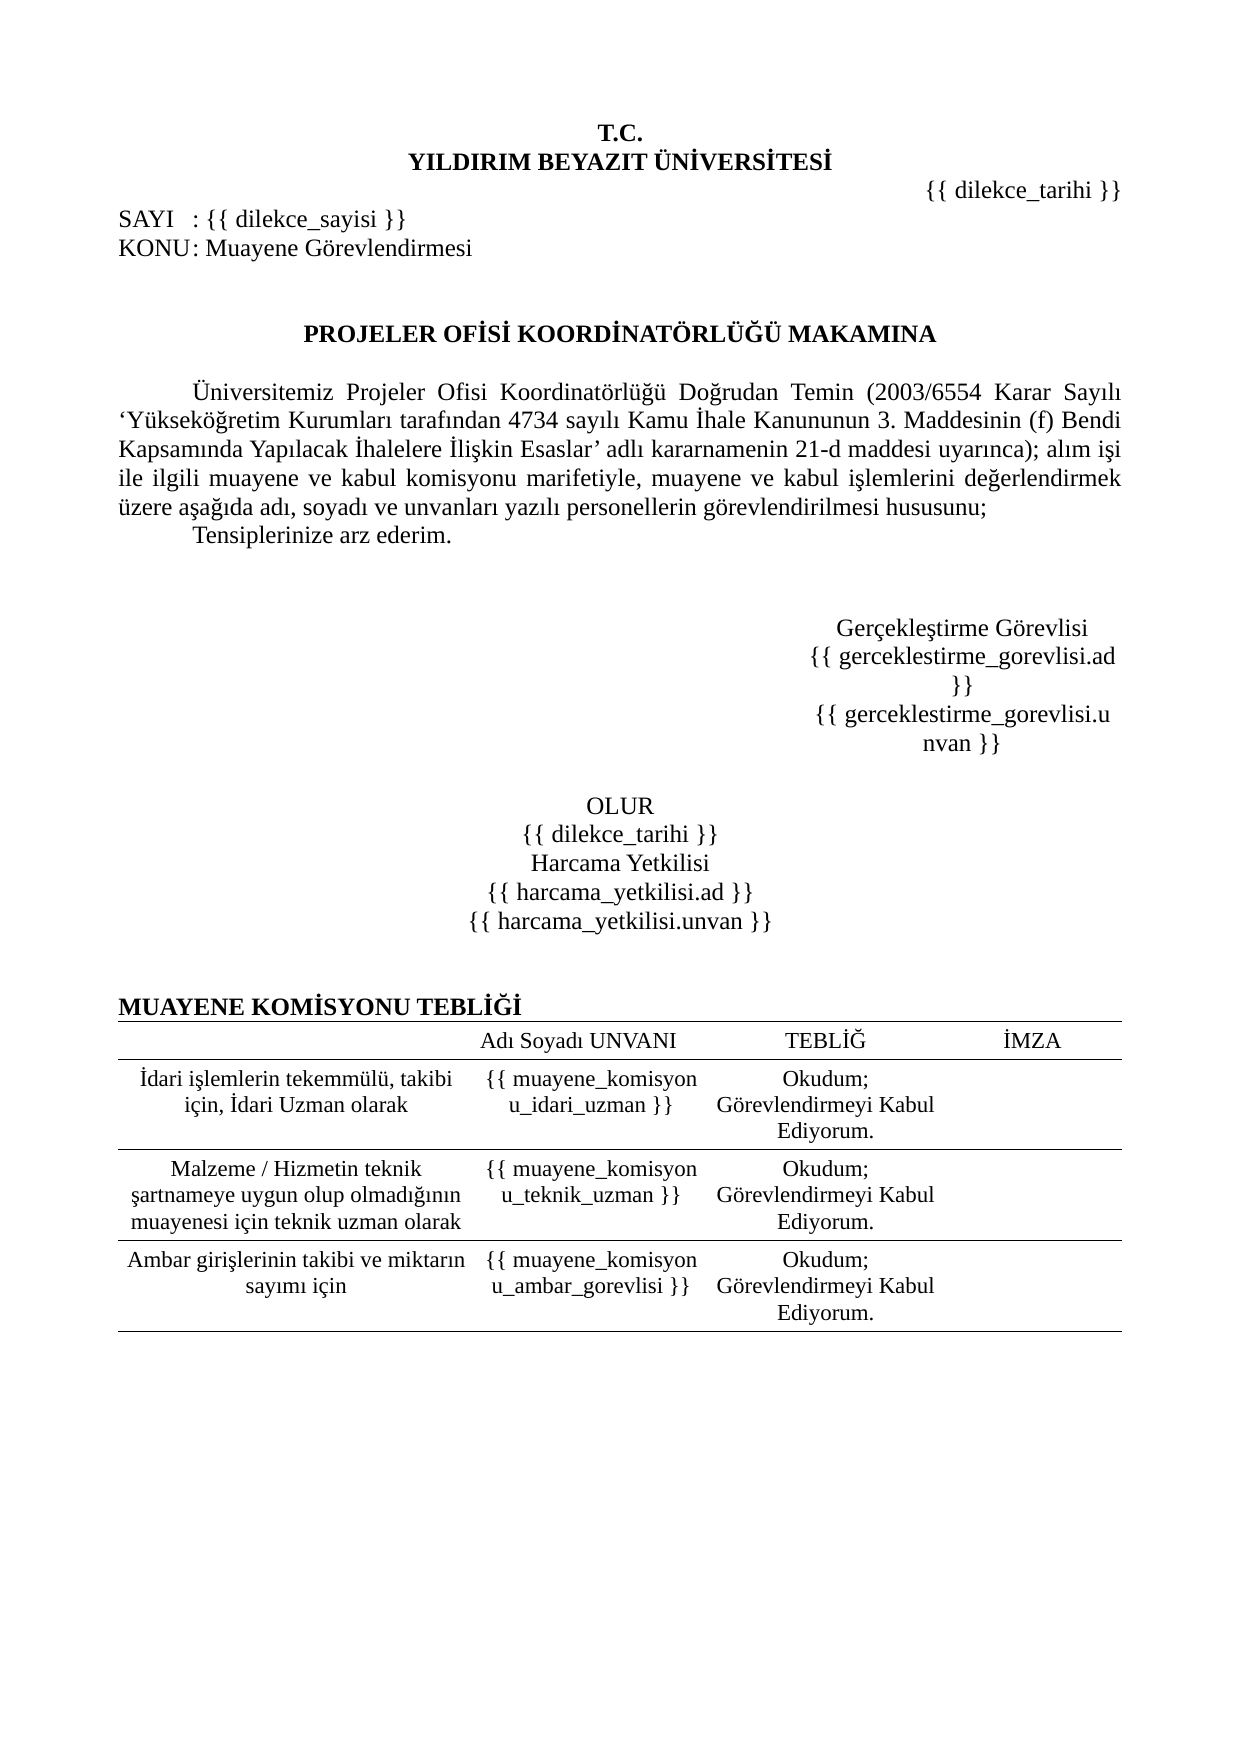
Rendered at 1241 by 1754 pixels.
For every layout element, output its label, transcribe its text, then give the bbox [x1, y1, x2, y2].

table_header İMZA [943, 1022, 1122, 1059]
table_cell [943, 1241, 1122, 1331]
table_header [118, 1022, 474, 1059]
text Harcama Yetkilisi [118, 848, 1122, 877]
table_header [118, 549, 802, 762]
table_cell {{ muayene_komisyonu_ambar_gorevlisi }} [474, 1241, 708, 1331]
text {{ dilekce_tarihi }} [118, 819, 1122, 848]
text {{ harcama_yetkilisi.unvan }} [118, 906, 1122, 934]
table_header Adı Soyadı UNVANI [474, 1022, 708, 1059]
table_header Gerçekleştirme Görevlisi {{ gerceklestirme_gorevlisi.ad }} {{ gerceklestirme_gorevlisi.unvan }} [802, 549, 1122, 762]
table_cell Ambar girişlerinin takibi ve miktarın sayımı için [118, 1241, 474, 1331]
text SAYI : {{ dilekce_sayisi }} [118, 204, 1122, 233]
table_cell {{ muayene_komisyonu_idari_uzman }} [474, 1060, 708, 1149]
table_cell Okudum; Görevlendirmeyi Kabul Ediyorum. [708, 1241, 943, 1331]
table_cell Malzeme / Hizmetin teknik şartnameye uygun olup olmadığının muayenesi için teknik uzman olarak [118, 1150, 474, 1240]
text PROJELER OFİSİ KOORDİNATÖRLÜĞÜ MAKAMINA [118, 319, 1122, 348]
text {{ harcama_yetkilisi.ad }} [118, 877, 1122, 906]
text OLUR [118, 791, 1122, 819]
table_cell Okudum; Görevlendirmeyi Kabul Ediyorum. [708, 1150, 943, 1240]
table_header TEBLİĞ [708, 1022, 943, 1059]
text {{ dilekce_tarihi }} [118, 176, 1122, 204]
text Tensiplerinize arz ederim. [118, 521, 1122, 549]
text MUAYENE KOMİSYONU TEBLİĞİ [118, 992, 1122, 1021]
text KONU : Muayene Görevlendirmesi [118, 233, 1122, 262]
table_cell [943, 1060, 1122, 1149]
text YILDIRIM BEYAZIT ÜNİVERSİTESİ [118, 147, 1122, 176]
text Üniversitemiz Projeler Ofisi Koordinatörlüğü Doğrudan Temin (2003/6554 Karar Sayılı ‘Yükseköğretim Kurumları tarafından 4734 sayılı Kamu İhale Kanununun 3. Maddesinin (f) Bendi Kapsamında Yapılacak İhalelere İlişkin Esaslar’ adlı kararnamenin 21-d maddesi uyarınca); alım işi ile ilgili muayene ve kabul komisyonu marifetiyle, muayene ve kabul işlemlerini değerlendirmek üzere aşağıda adı, soyadı ve unvanları yazılı personellerin görevlendirilmesi hususunu; [118, 377, 1122, 521]
text T.C. [118, 118, 1122, 147]
table_cell İdari işlemlerin tekemmülü, takibi için, İdari Uzman olarak [118, 1060, 474, 1149]
table_cell {{ muayene_komisyonu_teknik_uzman }} [474, 1150, 708, 1240]
table_cell [943, 1150, 1122, 1240]
table_cell Okudum; Görevlendirmeyi Kabul Ediyorum. [708, 1060, 943, 1149]
